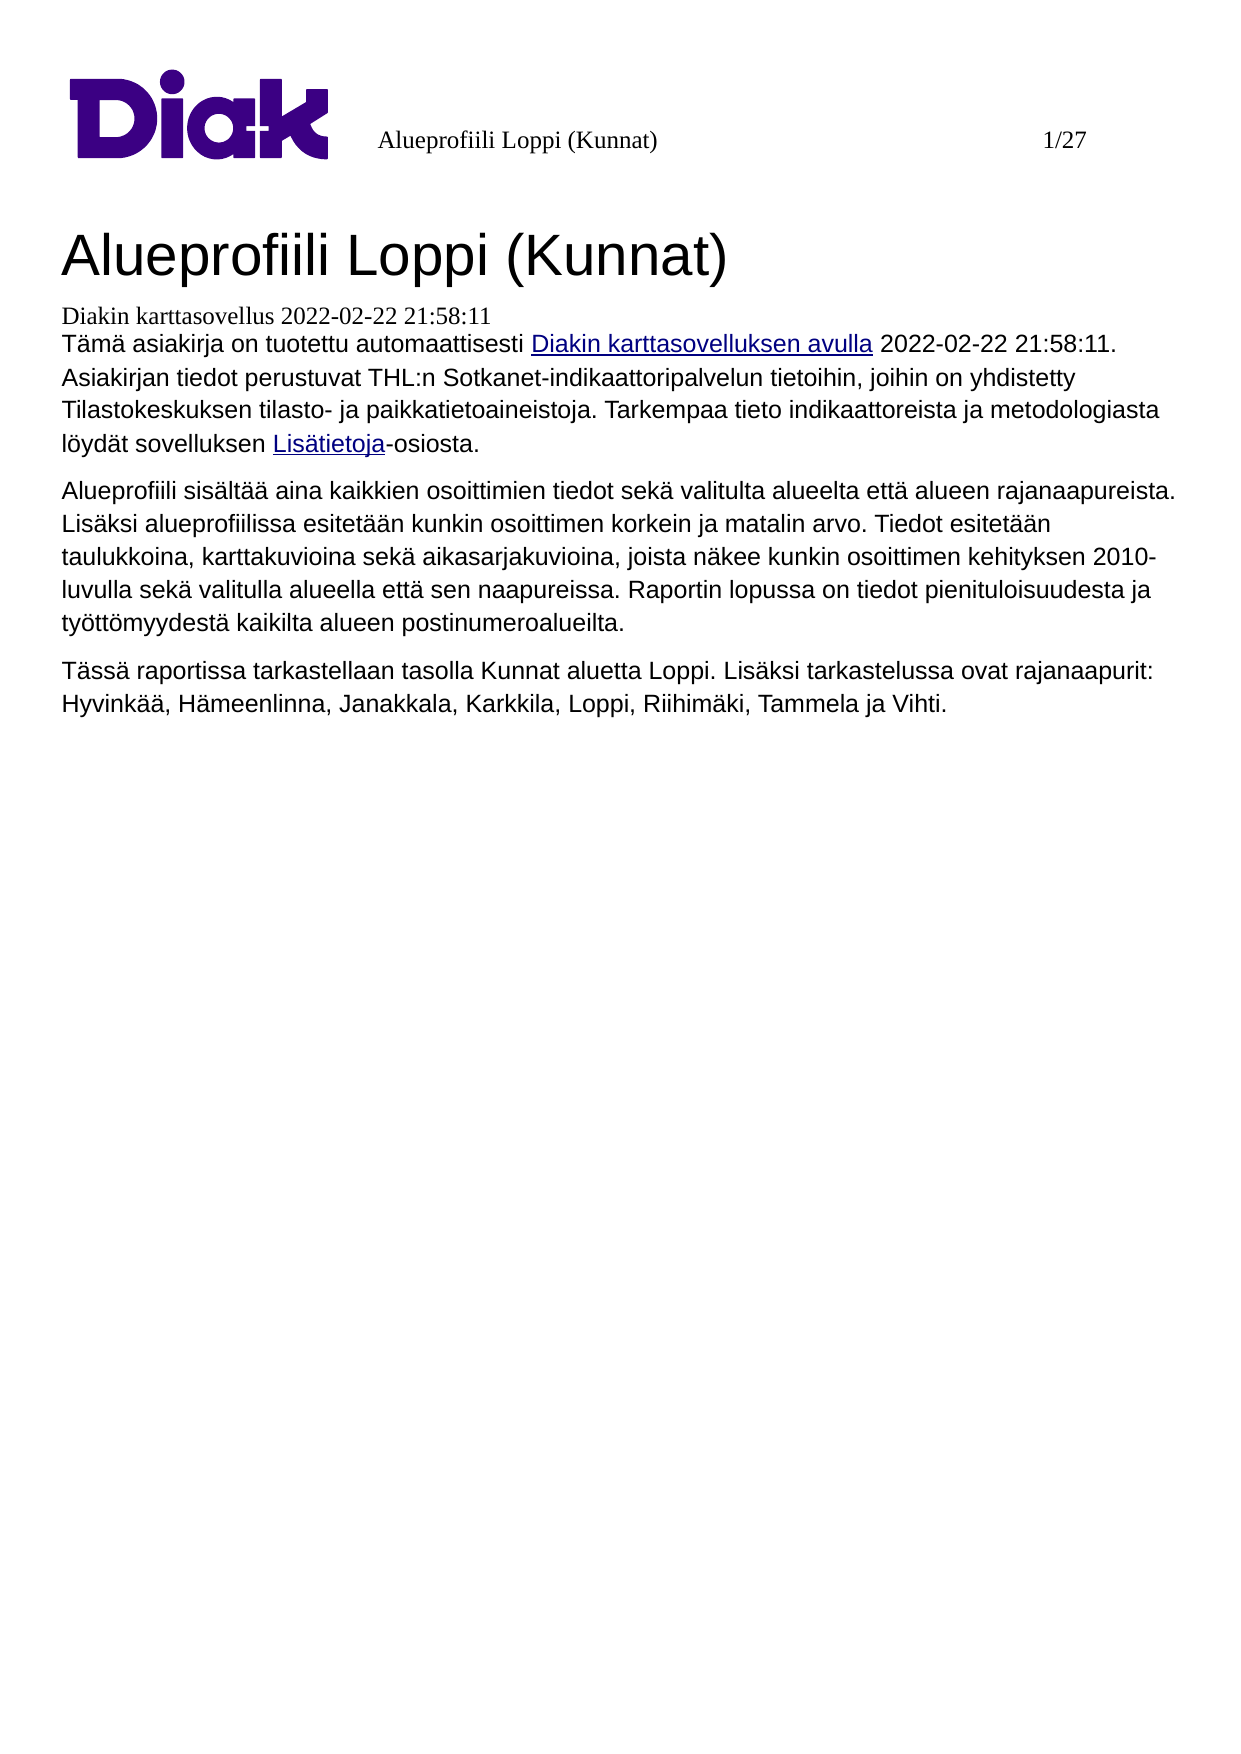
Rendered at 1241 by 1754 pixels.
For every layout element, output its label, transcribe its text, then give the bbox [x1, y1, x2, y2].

text Diakin karttasovellus 2022-02-22 21:58:11 [61, 301, 1179, 329]
text Tässä raportissa tarkastellaan tasolla Kunnat aluetta Loppi. Lisäksi tarkastelussa ovat rajanaapurit: Hyvinkää, Hämeenlinna, Janakkala, Karkkila, Loppi, Riihimäki, Tammela ja Vihti. [61, 656, 1179, 718]
text Alueprofiili sisältää aina kaikkien osoittimien tiedot sekä valitulta alueelta että alueen rajanaapureista. Lisäksi alueprofiilissa esitetään kunkin osoittimen korkein ja matalin arvo. Tiedot esitetään taulukkoina, karttakuvioina sekä aikasarjakuvioina, joista näkee kunkin osoittimen kehityksen 2010-luvulla sekä valitulla alueella että sen naapureissa. Raportin lopussa on tiedot pienituloisuudesta ja työttömyydestä kaikilta alueen postinumeroalueilta. [61, 476, 1179, 637]
title Alueprofiili Loppi (Kunnat) [61, 221, 1179, 288]
text Tämä asiakirja on tuotettu automaattisesti Diakin karttasovelluksen avulla 2022-02-22 21:58:11. Asiakirjan tiedot perustuvat THL:n Sotkanet-indikaattoripalvelun tietoihin, joihin on yhdistetty Tilastokeskuksen tilasto- ja paikkatietoaineistoja. Tarkempaa tieto indikaattoreista ja metodologiasta löydät sovelluksen Lisätietoja-osiosta. [61, 329, 1179, 457]
